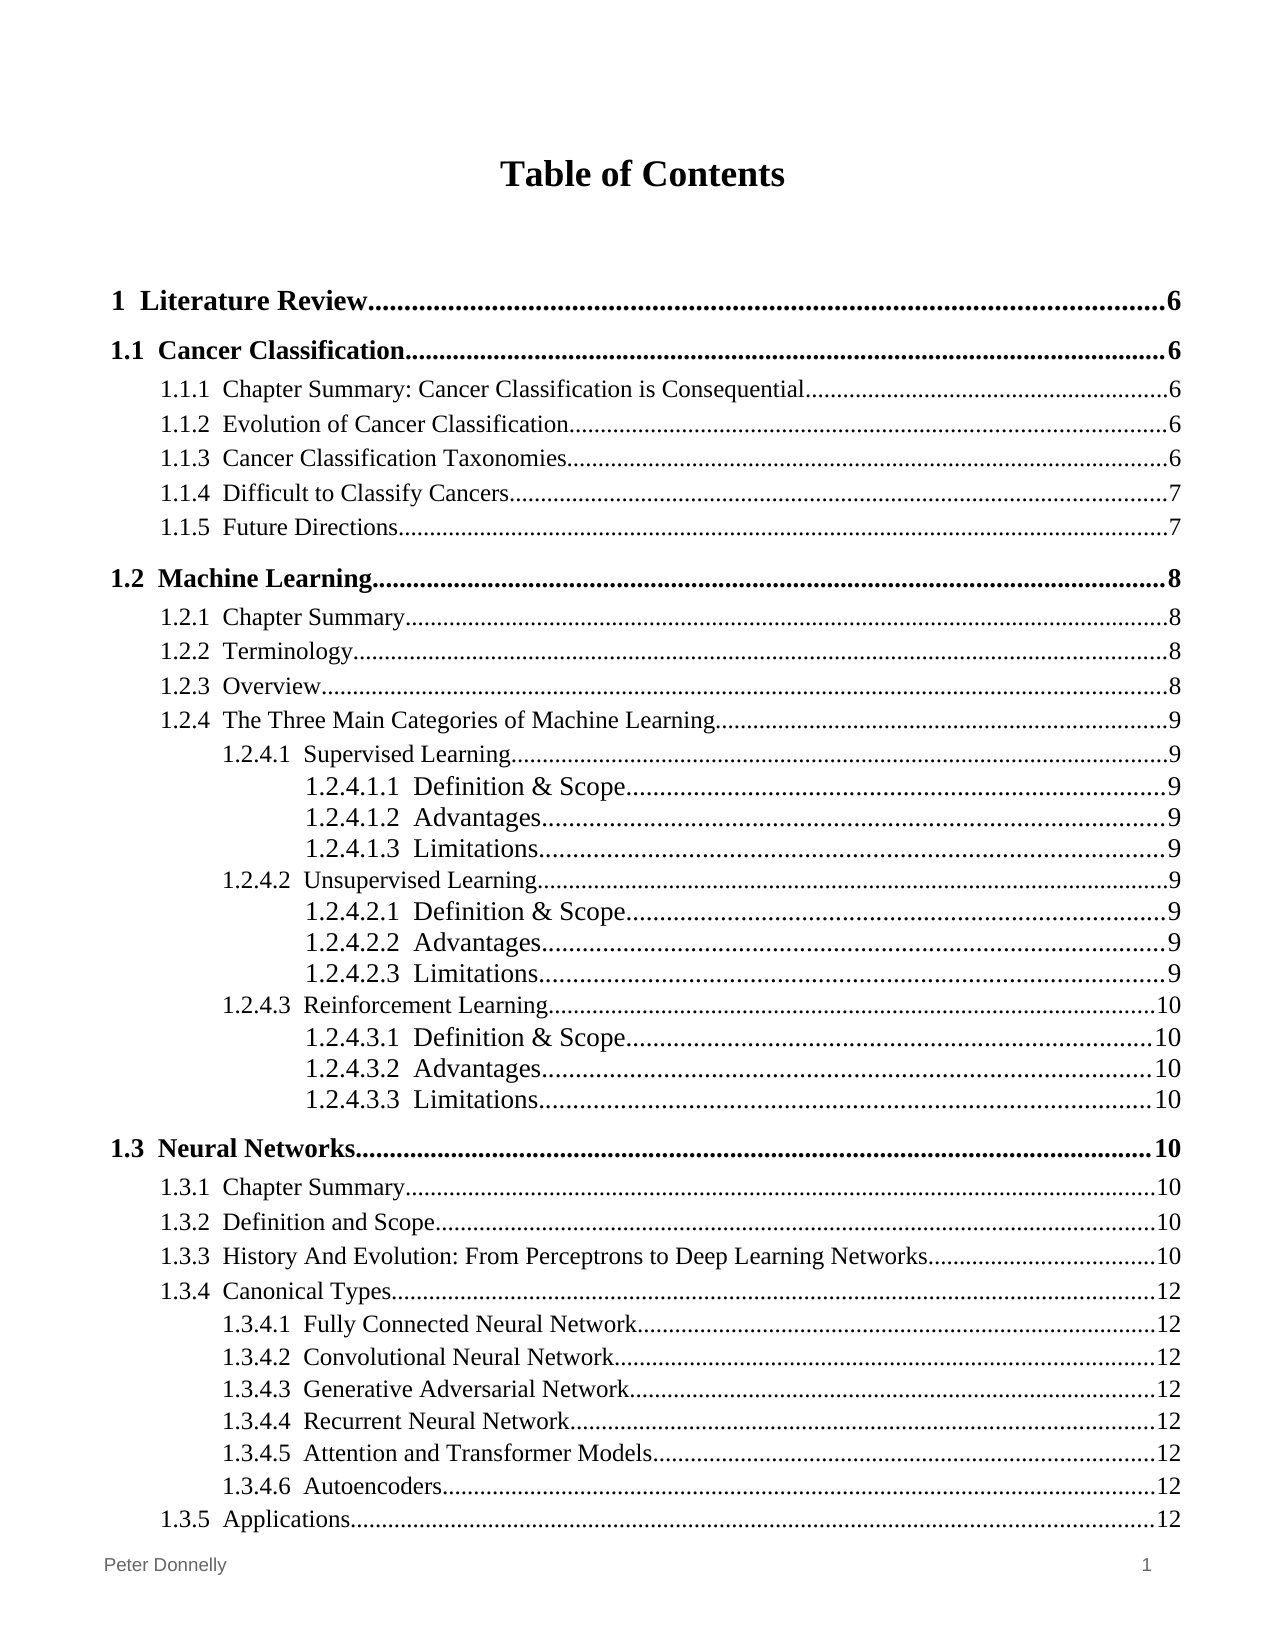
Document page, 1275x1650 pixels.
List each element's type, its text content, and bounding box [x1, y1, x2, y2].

text 1.2.4.1.3 Limitations 9 [298, 832, 1181, 863]
text 1.1.1 Chapter Summary: Cancer Classification is Consequential 6 [154, 374, 1181, 403]
text 1.3.5 Applications 12 [154, 1504, 1181, 1533]
text 1.2.4.2.2 Advantages 9 [298, 926, 1181, 958]
text 1.1 Cancer Classification 6 [103, 334, 1181, 365]
text 1.2.4 The Three Main Categories of Machine Learning 9 [154, 706, 1181, 734]
text 1.1.5 Future Directions 7 [154, 512, 1181, 541]
text 1.2.4.2.1 Definition & Scope 9 [298, 895, 1181, 926]
text 1.2 Machine Learning 8 [103, 562, 1181, 593]
text 1.1.3 Cancer Classification Taxonomies 6 [154, 443, 1181, 472]
text 1.1.4 Difficult to Classify Cancers 7 [154, 478, 1181, 507]
text 1.3.4.4 Recurrent Neural Network 12 [216, 1406, 1181, 1435]
text 1.2.4.1.2 Advantages 9 [298, 801, 1181, 832]
text 1.3 Neural Networks 10 [103, 1132, 1181, 1163]
text 1.3.4.3 Generative Adversarial Network 12 [216, 1374, 1181, 1403]
text 1.3.4.1 Fully Connected Neural Network 12 [216, 1309, 1181, 1338]
text 1.2.3 Overview 8 [154, 671, 1181, 700]
text 1.2.4.1.1 Definition & Scope 9 [298, 769, 1181, 801]
text 1.2.4.3.3 Limitations 10 [298, 1083, 1181, 1114]
text 1.1.2 Evolution of Cancer Classification 6 [154, 409, 1181, 437]
text 1.3.4.5 Attention and Transformer Models 12 [216, 1438, 1181, 1467]
text 1.2.2 Terminology 8 [154, 636, 1181, 665]
text 1 Literature Review 6 [103, 283, 1181, 316]
text 1.3.1 Chapter Summary 10 [154, 1172, 1181, 1201]
text 1.2.1 Chapter Summary 8 [154, 602, 1181, 631]
text 1.2.4.3.2 Advantages 10 [298, 1052, 1181, 1083]
text 1.2.4.3.1 Definition & Scope 10 [298, 1021, 1181, 1052]
text 1.3.4.2 Convolutional Neural Network 12 [216, 1342, 1181, 1370]
text 1.3.3 History And Evolution: From Perceptrons to Deep Learning Networks 10 [154, 1241, 1181, 1270]
text 1.2.4.2 Unsupervised Learning 9 [216, 865, 1181, 893]
text 1.3.2 Definition and Scope 10 [154, 1207, 1181, 1236]
text 1.2.4.2.3 Limitations 9 [298, 958, 1181, 989]
text 1.3.4.6 Autoencoders 12 [216, 1471, 1181, 1499]
text 1.2.4.1 Supervised Learning 9 [216, 739, 1181, 768]
subtitle Table of Contents [103, 151, 1181, 194]
text 1.2.4.3 Reinforcement Learning 10 [216, 991, 1181, 1019]
text 1.3.4 Canonical Types 12 [154, 1276, 1181, 1305]
